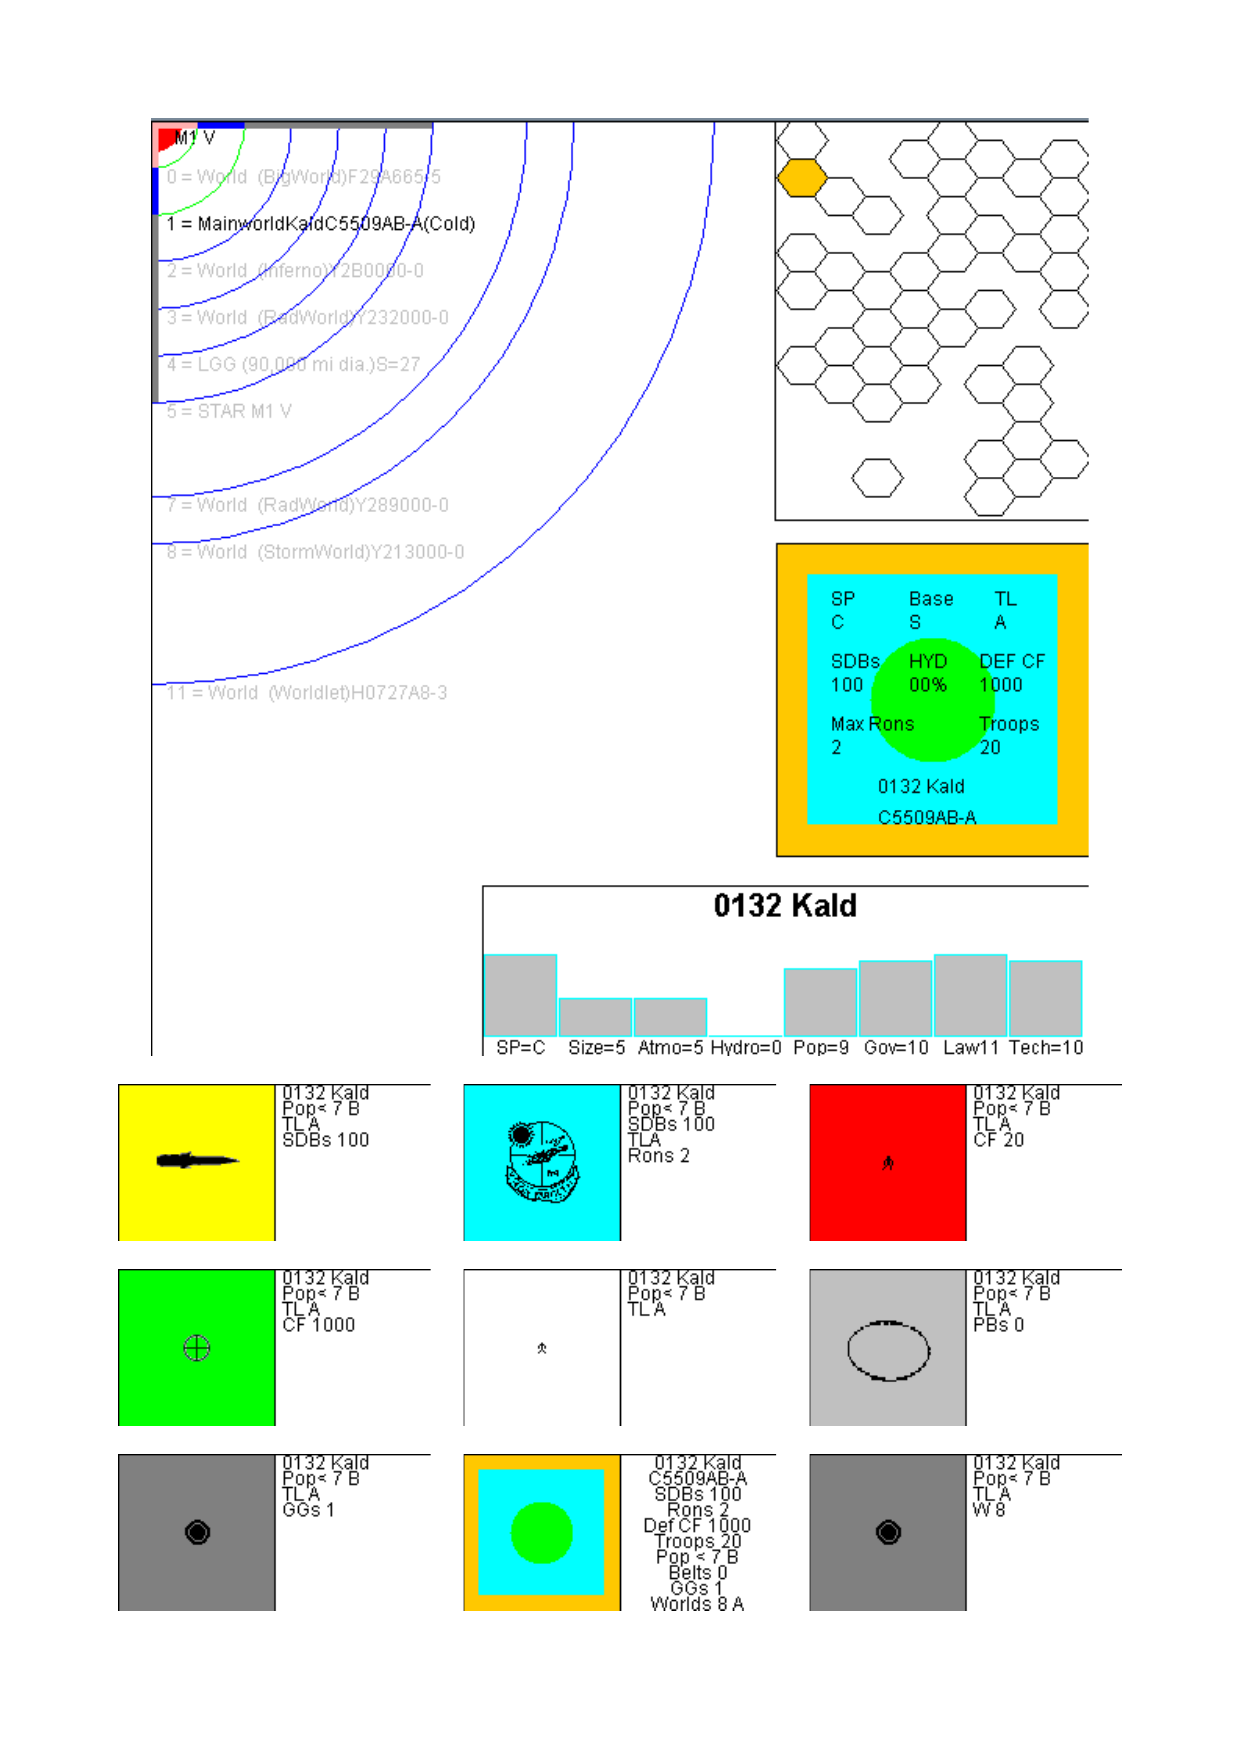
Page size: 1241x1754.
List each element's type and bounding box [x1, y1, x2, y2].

picture [809, 1454, 1122, 1611]
picture [809, 1084, 1122, 1241]
picture [809, 1269, 1122, 1426]
picture [463, 1269, 777, 1426]
picture [151, 118, 1089, 1056]
picture [463, 1084, 777, 1241]
picture [118, 1269, 431, 1426]
picture [118, 1084, 431, 1241]
picture [463, 1454, 777, 1611]
picture [118, 1454, 431, 1611]
